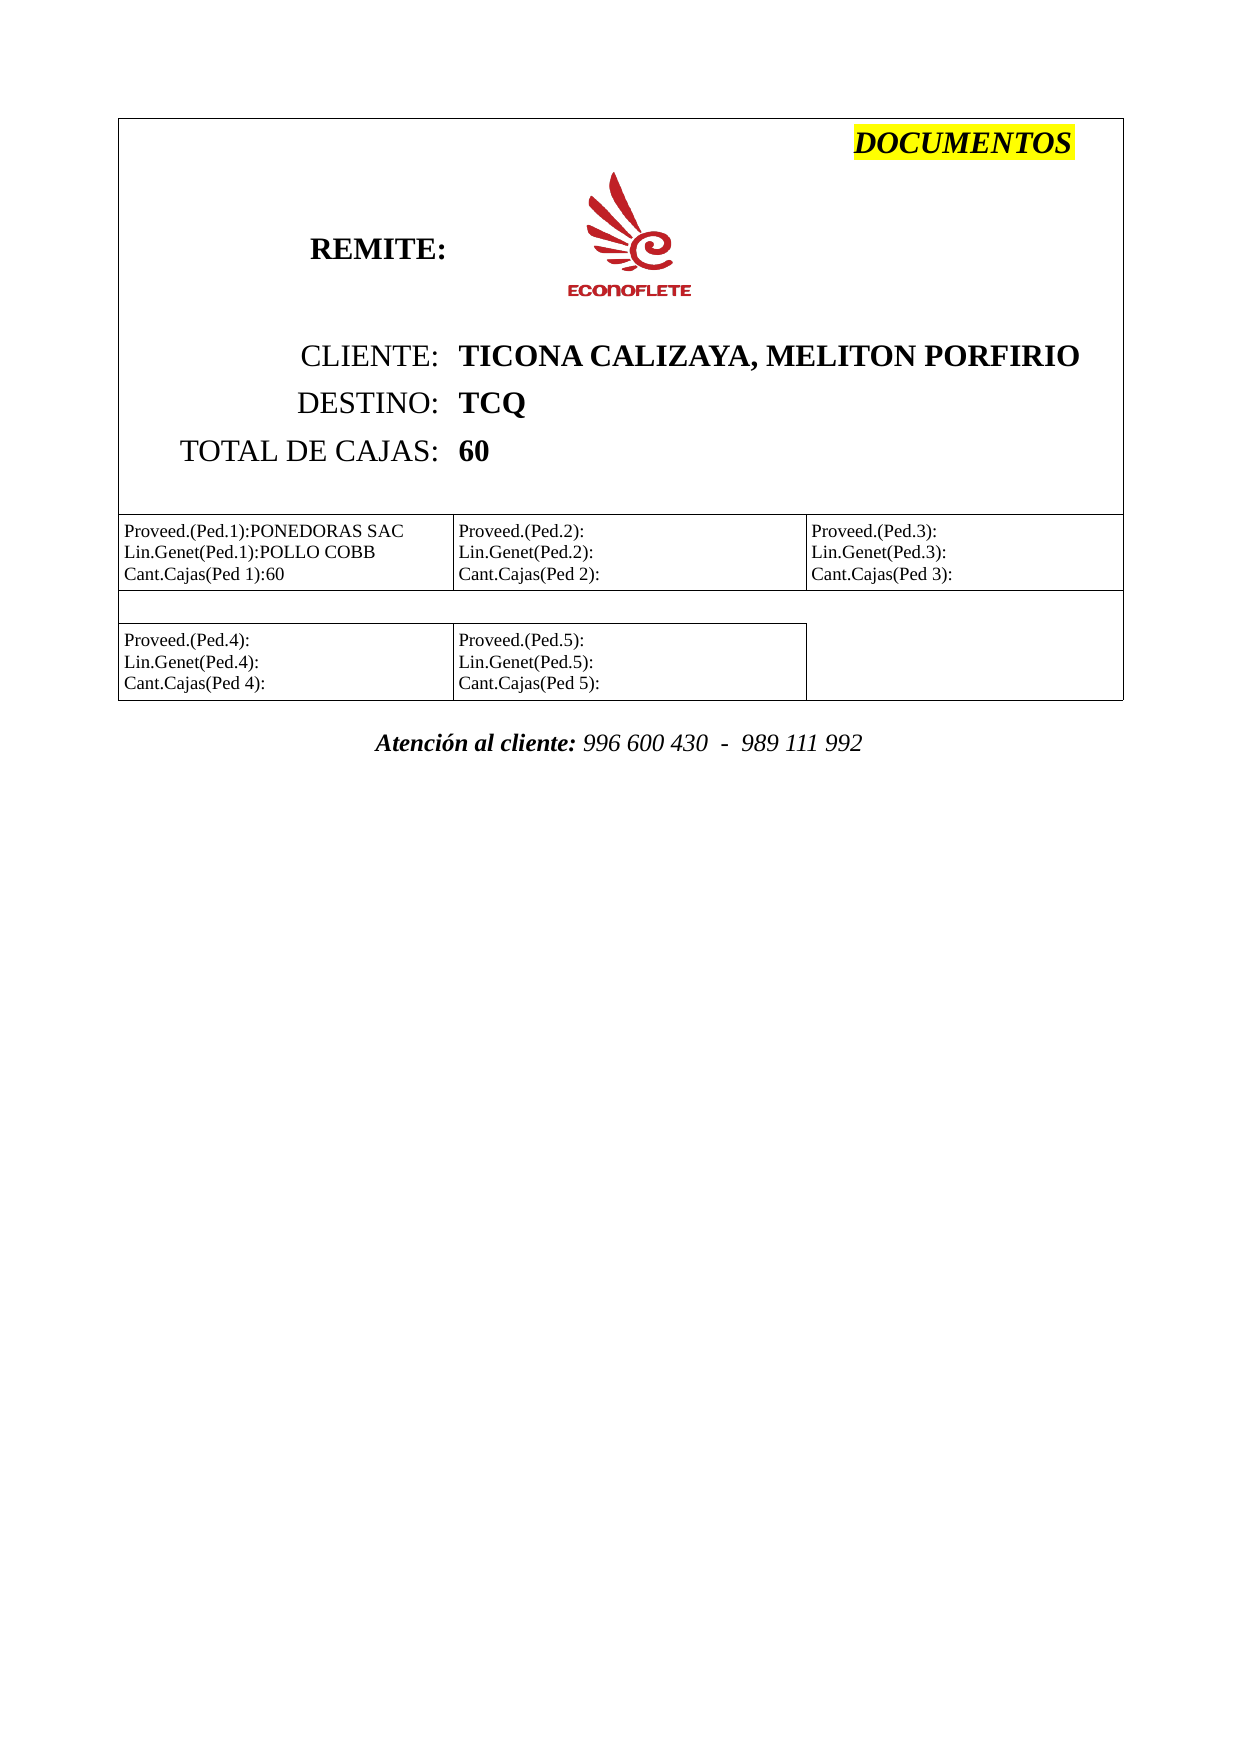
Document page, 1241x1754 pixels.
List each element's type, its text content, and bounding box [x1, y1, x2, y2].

table_cell [453, 474, 806, 514]
table_cell Proveed.(Ped.2): Lin.Genet(Ped.2): Cant.Cajas(Ped 2): [454, 515, 806, 590]
table_header [119, 119, 453, 166]
table_cell [453, 591, 806, 623]
table_cell CLIENTE: [119, 332, 453, 379]
table_header DOCUMENTOS [806, 119, 1123, 166]
table_cell DESTINO: [119, 379, 453, 426]
table_cell [806, 474, 1123, 514]
table_cell Proveed.(Ped.5): Lin.Genet(Ped.5): Cant.Cajas(Ped 5): [454, 624, 806, 699]
picture [552, 171, 707, 297]
text Atención al cliente: 996 600 430 - 989 111 992 [118, 728, 1122, 757]
table_cell 60 [453, 426, 1123, 474]
table_cell [119, 591, 453, 623]
table_cell Proveed.(Ped.4): Lin.Genet(Ped.4): Cant.Cajas(Ped 4): [119, 624, 453, 699]
table_cell [806, 591, 1123, 623]
table_cell TICONA CALIZAYA, MELITON PORFIRIO [453, 332, 1123, 379]
table_cell REMITE: [119, 166, 453, 332]
table_cell [453, 166, 806, 332]
table_cell Proveed.(Ped.3): Lin.Genet(Ped.3): Cant.Cajas(Ped 3): [807, 515, 1123, 590]
table_header [453, 119, 806, 166]
table_cell TCQ [453, 379, 806, 426]
table_cell Proveed.(Ped.1):PONEDORAS SAC Lin.Genet(Ped.1):POLLO COBB Cant.Cajas(Ped 1):60 [119, 515, 453, 590]
table_cell [807, 623, 1123, 699]
table_cell [119, 474, 453, 514]
table_cell [806, 166, 1123, 332]
table_cell [806, 379, 1123, 426]
table_cell TOTAL DE CAJAS: [119, 426, 453, 474]
